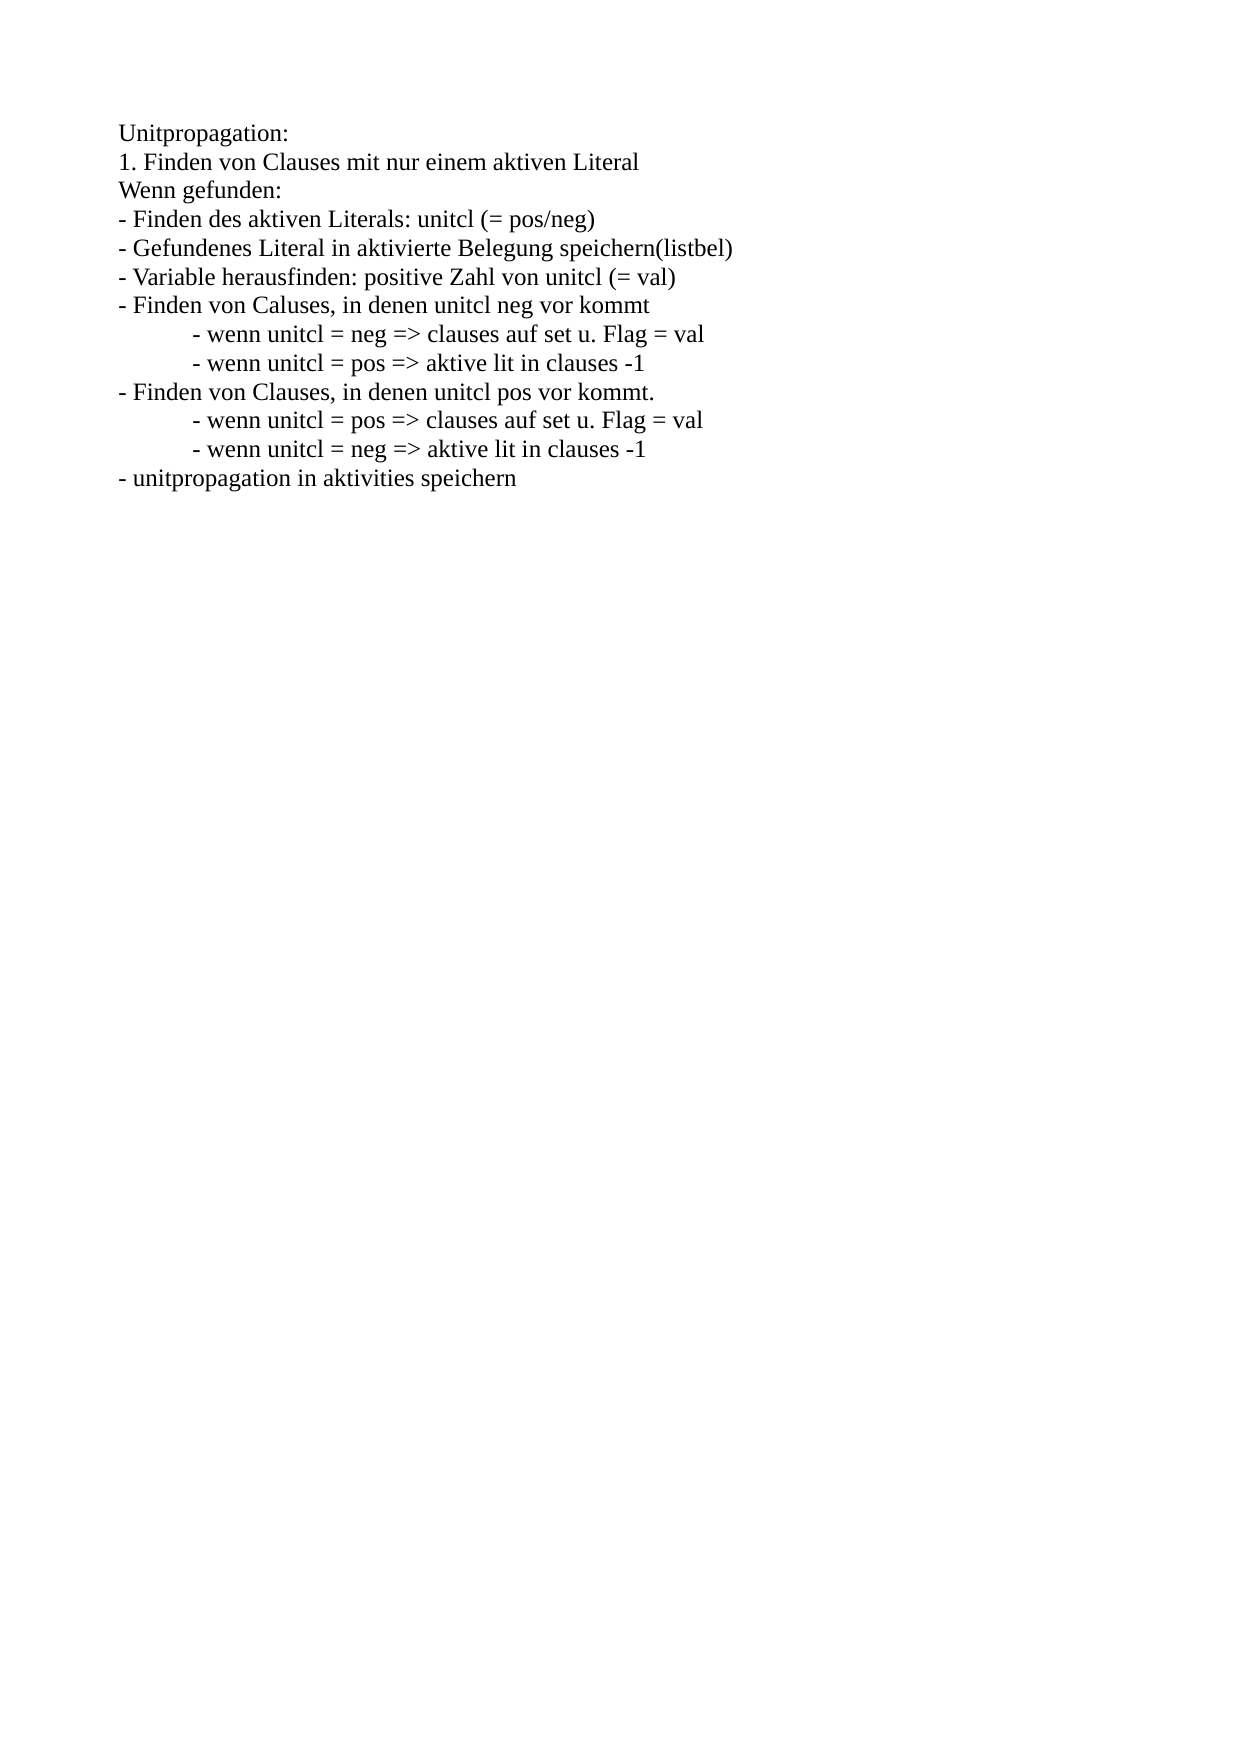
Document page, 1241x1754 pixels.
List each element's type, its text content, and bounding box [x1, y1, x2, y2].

text - Finden von Caluses, in denen unitcl neg vor kommt [118, 291, 1122, 319]
text - Variable herausfinden: positive Zahl von unitcl (= val) [118, 262, 1122, 291]
text - Finden des aktiven Literals: unitcl (= pos/neg) [118, 204, 1122, 233]
text - Finden von Clauses, in denen unitcl pos vor kommt. [118, 377, 1122, 406]
text - wenn unitcl = neg => clauses auf set u. Flag = val [118, 319, 1122, 348]
text - Gefundenes Literal in aktivierte Belegung speichern(listbel) [118, 233, 1122, 262]
text Wenn gefunden: [118, 176, 1122, 204]
text Unitpropagation: [118, 118, 1122, 147]
text - wenn unitcl = pos => clauses auf set u. Flag = val [118, 406, 1122, 434]
text 1. Finden von Clauses mit nur einem aktiven Literal [118, 147, 1122, 176]
text - wenn unitcl = neg => aktive lit in clauses -1 [118, 434, 1122, 463]
text - unitpropagation in aktivities speichern [118, 463, 1122, 492]
text - wenn unitcl = pos => aktive lit in clauses -1 [118, 348, 1122, 377]
